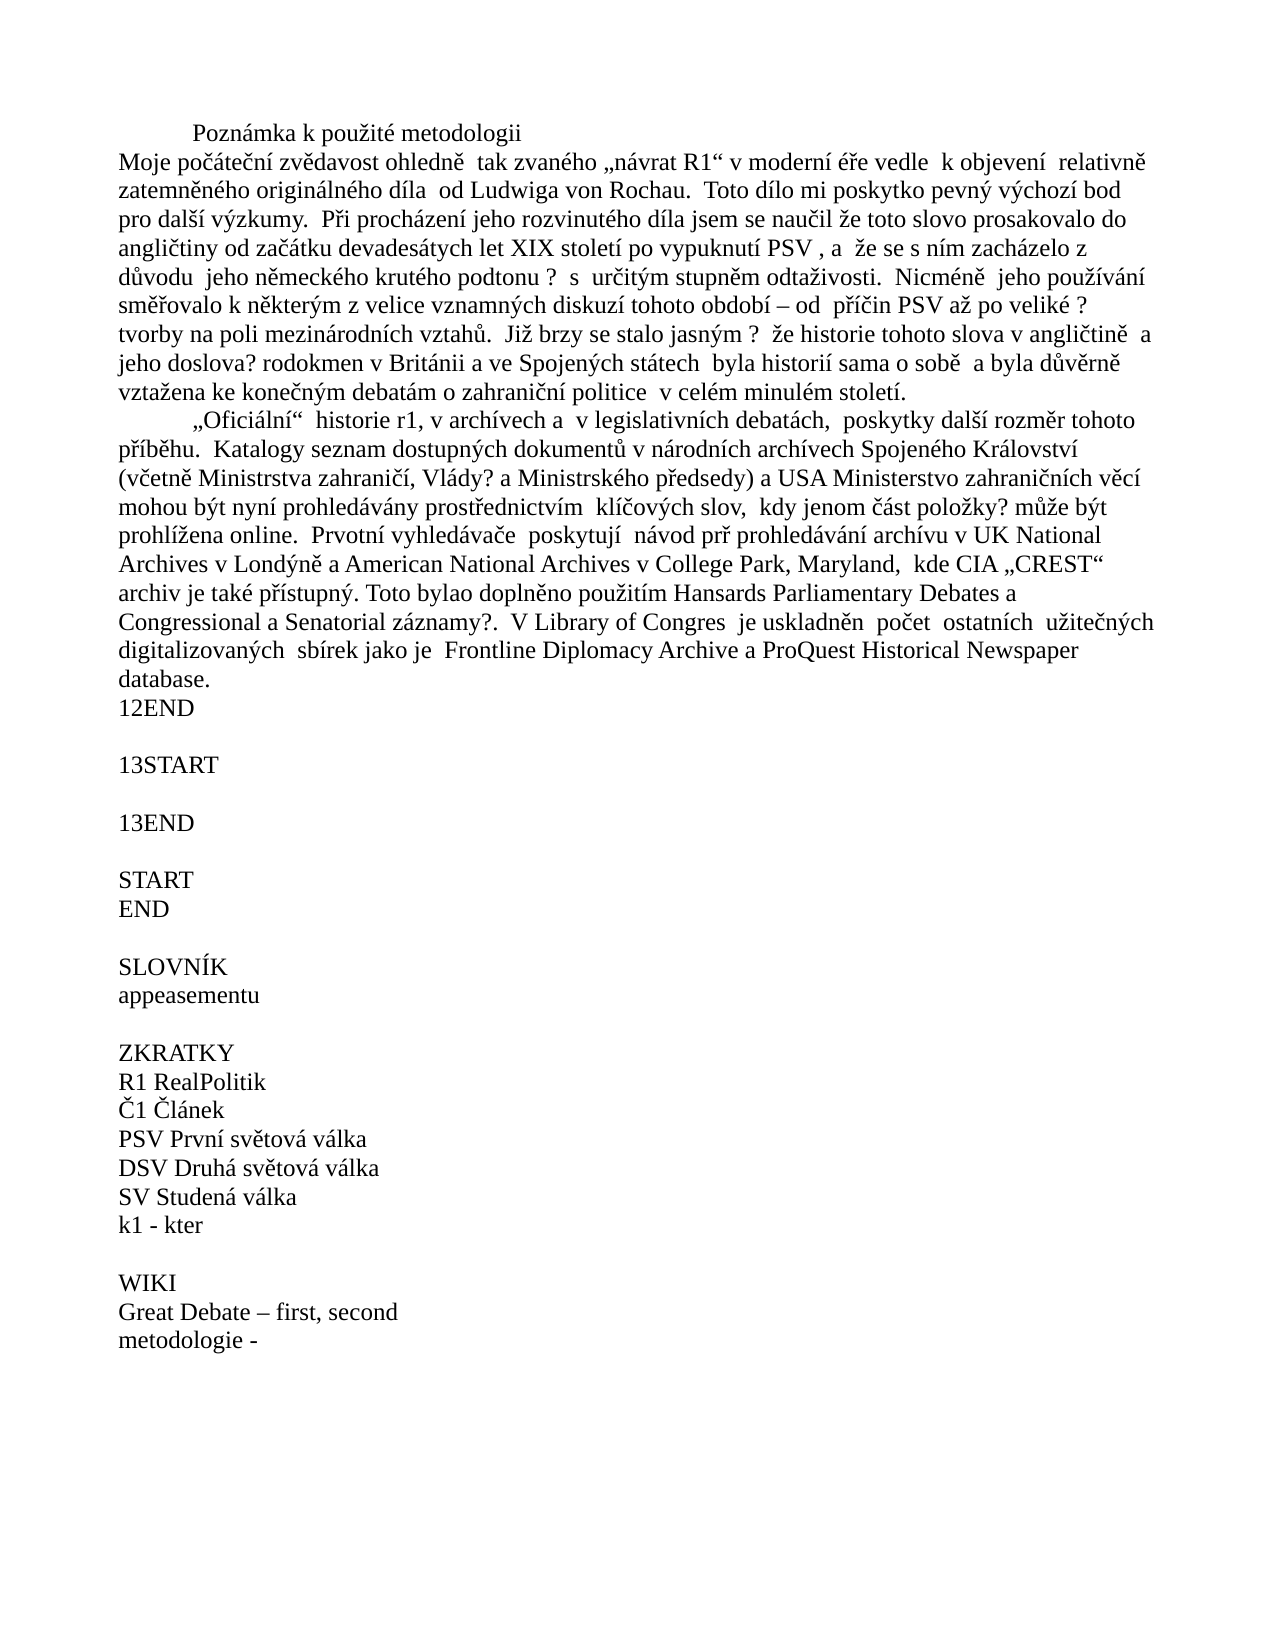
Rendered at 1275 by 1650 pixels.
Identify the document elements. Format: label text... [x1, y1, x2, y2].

text Moje počáteční zvědavost ohledně tak zvaného „návrat R1“ v moderní éře vedle k objevení relativně zatemněného originálného díla od Ludwiga von Rochau. Toto dílo mi poskytko pevný výchozí bod pro další výzkumy. Při procházení jeho rozvinutého díla jsem se naučil že toto slovo prosakovalo do angličtiny od začátku devadesátych let XIX století po vypuknutí PSV , a že se s ním zacházelo z důvodu jeho německého krutého podtonu ? s určitým stupněm odtaživosti. Nicméně jeho používání směřovalo k některým z velice vznamných diskuzí tohoto období – od příčin PSV až po veliké ? tvorby na poli mezinárodních vztahů. Již brzy se stalo jasným ? že historie tohoto slova v angličtině a jeho doslova? rodokmen v Británii a ve Spojených státech byla historií sama o sobě a byla důvěrně vztažena ke konečným debatám o zahraniční politice v celém minulém století. [118, 147, 1157, 406]
text 13END [118, 808, 1157, 837]
text 12END [118, 693, 1157, 722]
text R1 RealPolitik [118, 1067, 1157, 1096]
text START [118, 866, 1157, 894]
text ZKRATKY [118, 1038, 1157, 1067]
text SLOVNÍK [118, 952, 1157, 981]
text appeasementu [118, 981, 1157, 1009]
text WIKI [118, 1268, 1157, 1297]
text metodologie - [118, 1326, 1157, 1354]
text k1 - kter [118, 1211, 1157, 1239]
text „Oficiální“ historie r1, v archívech a v legislativních debatách, poskytky další rozměr tohoto příběhu. Katalogy seznam dostupných dokumentů v národních archívech Spojeného Království (včetně Ministrstva zahraničí, Vlády? a Ministrského předsedy) a USA Ministerstvo zahraničních věcí mohou být nyní prohledávány prostřednictvím klíčových slov, kdy jenom část položky? může být prohlížena online. Prvotní vyhledávače poskytují návod prř prohledávání archívu v UK National Archives v Londýně a American National Archives v College Park, Maryland, kde CIA „CREST“ archiv je také přístupný. Toto bylao doplněno použitím Hansards Parliamentary Debates a Congressional a Senatorial záznamy?. V Library of Congres je uskladněn počet ostatních užitečných digitalizovaných sbírek jako je Frontline Diplomacy Archive a ProQuest Historical Newspaper database. [118, 406, 1157, 693]
text DSV Druhá světová válka [118, 1153, 1157, 1182]
text SV Studená válka [118, 1182, 1157, 1211]
text END [118, 894, 1157, 923]
text Č1 Článek [118, 1096, 1157, 1124]
text 13START [118, 751, 1157, 779]
text Great Debate – first, second [118, 1297, 1157, 1326]
text PSV První světová válka [118, 1124, 1157, 1153]
text Poznámka k použité metodologii [118, 118, 1157, 147]
